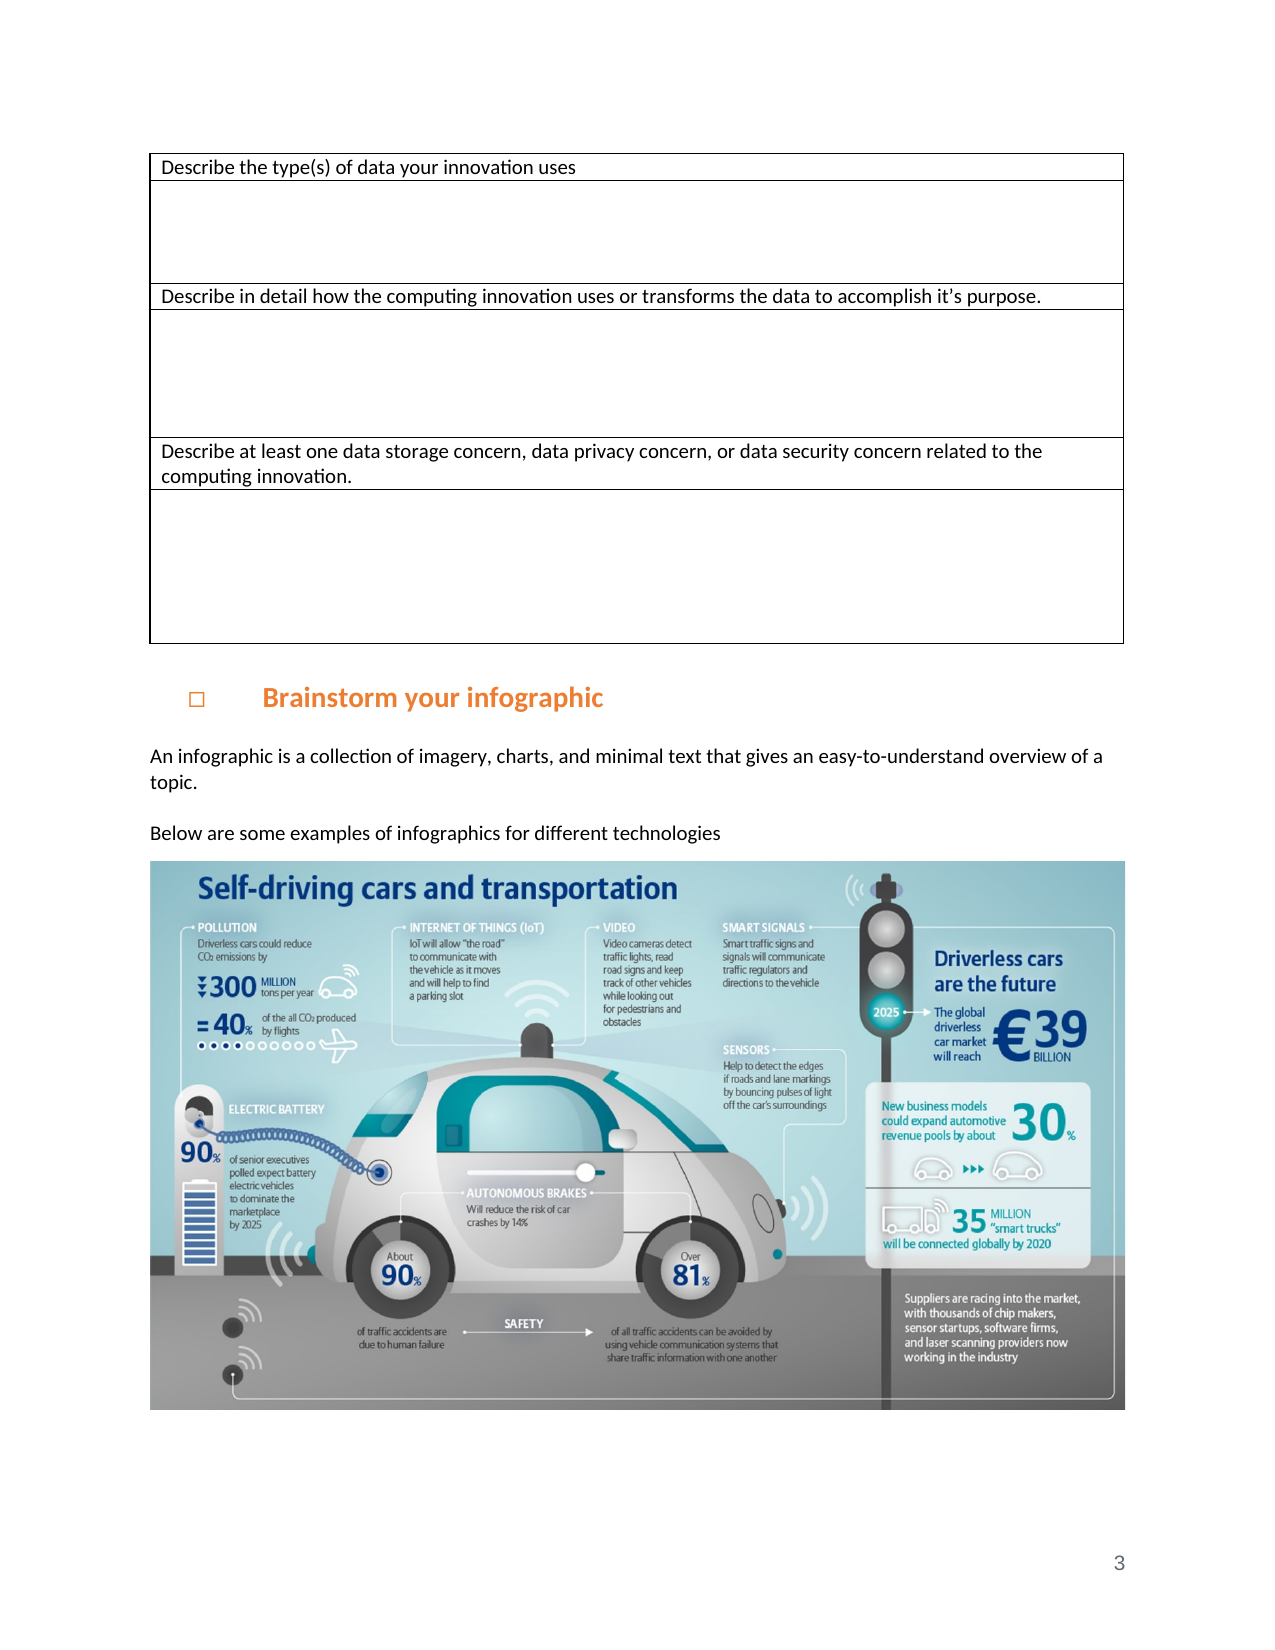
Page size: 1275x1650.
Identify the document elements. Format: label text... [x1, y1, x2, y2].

table_cell [151, 181, 1123, 282]
table_header Describe the type(s) of data your innovation uses [151, 154, 1123, 180]
text An infographic is a collection of imagery, charts, and minimal text that gives an easy-to-understand overview of a topic. [150, 744, 1125, 794]
text Below are some examples of infographics for different technologies [150, 820, 1125, 845]
list Brainstorm your infographic [187, 679, 1125, 715]
table_cell [151, 490, 1123, 642]
table_cell Describe at least one data storage concern, data privacy concern, or data security concern related to the computing innovation. [151, 438, 1123, 489]
table_cell [151, 310, 1123, 437]
table_cell Describe in detail how the computing innovation uses or transforms the data to accomplish it’s purpose. [151, 284, 1123, 309]
